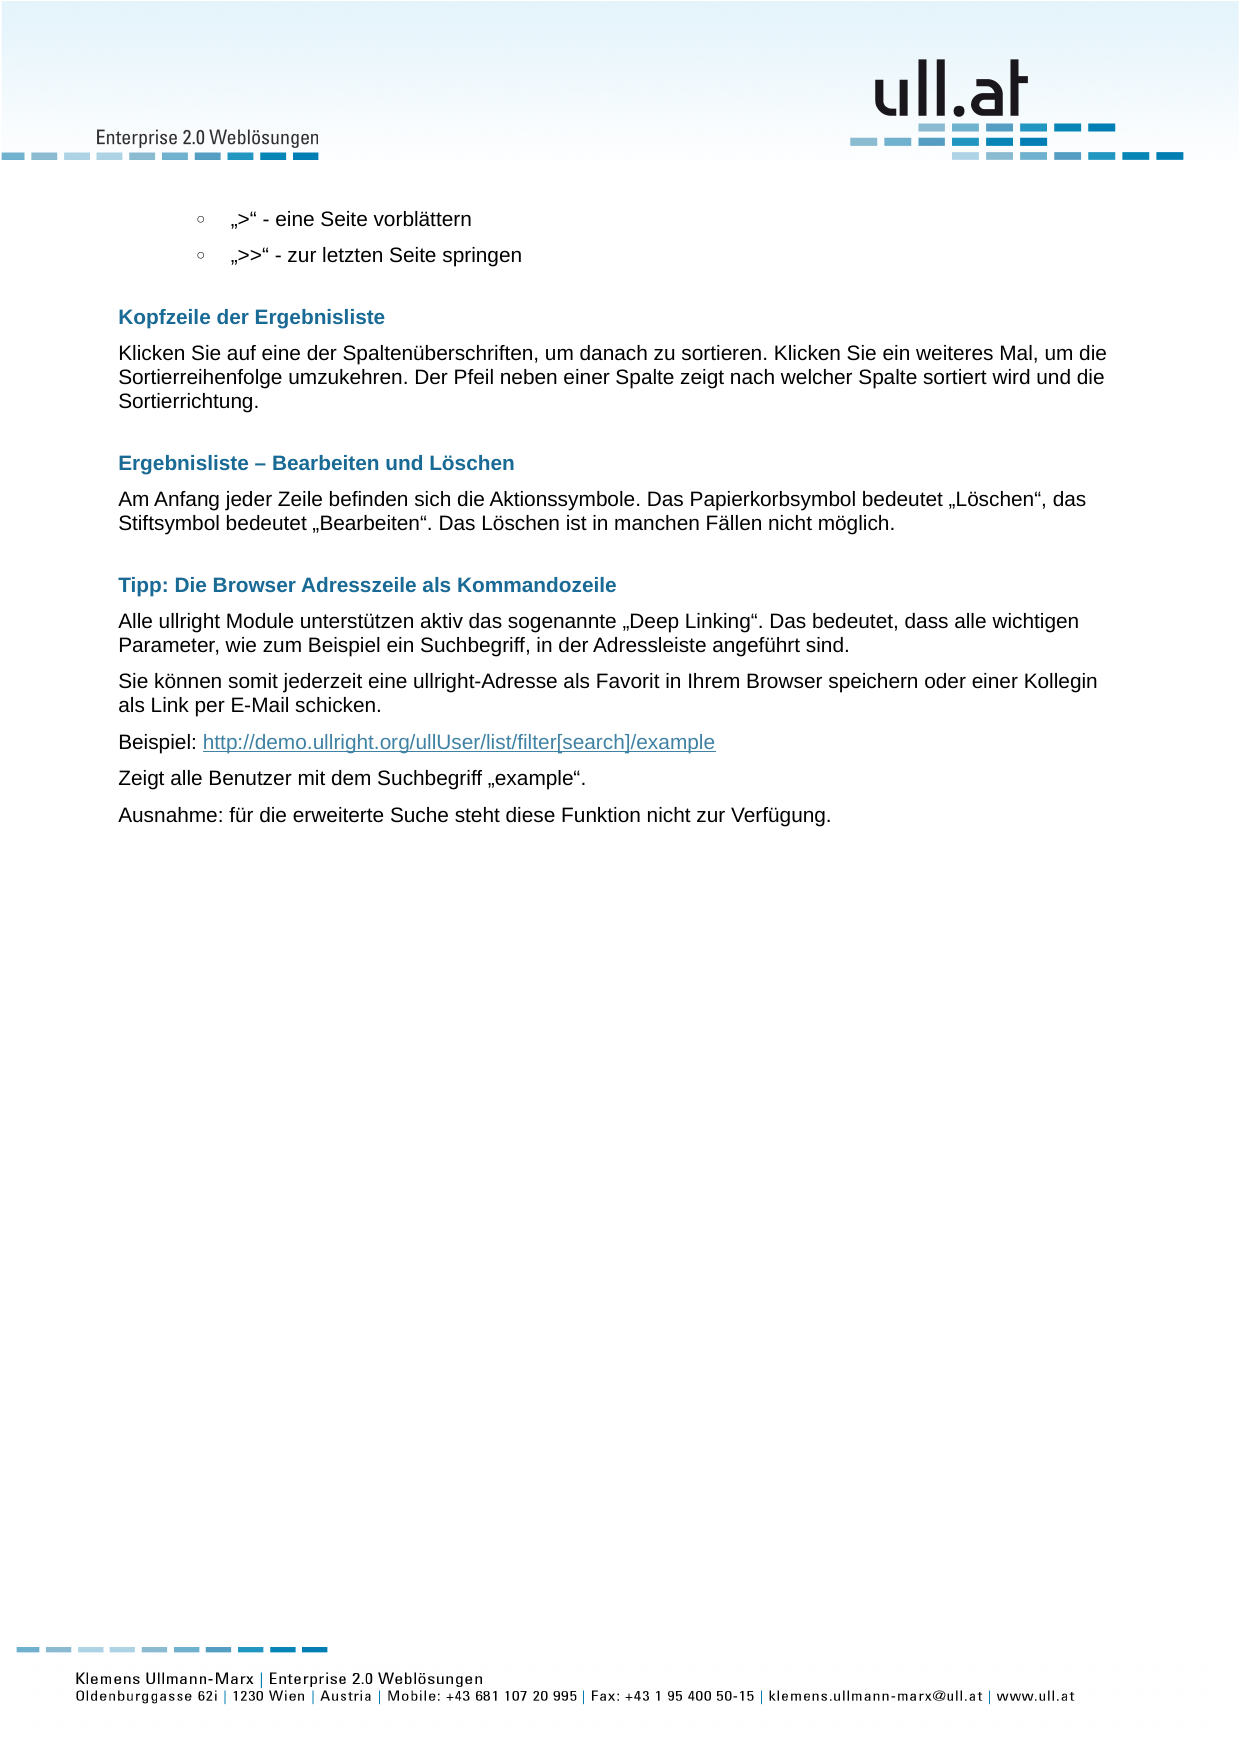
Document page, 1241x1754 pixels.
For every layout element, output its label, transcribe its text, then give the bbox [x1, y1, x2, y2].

text Klicken Sie auf eine der Spaltenüberschriften, um danach zu sortieren. Klicken Sie ein weiteres Mal, um die Sortierreihenfolge umzukehren. Der Pfeil neben einer Spalte zeigt nach welcher Spalte sortiert wird und die Sortierrichtung. [118, 341, 1122, 413]
text Sie können somit jederzeit eine ullright-Adresse als Favorit in Ihrem Browser speichern oder einer Kollegin als Link per E-Mail schicken. [118, 669, 1122, 717]
text Beispiel: http://demo.ullright.org/ullUser/list/filter[search]/example [118, 730, 1122, 754]
picture [1, 1, 1239, 160]
subtitle Kopfzeile der Ergebnisliste [118, 305, 1122, 329]
list „>>“ - zur letzten Seite springen [193, 243, 1122, 267]
text Zeigt alle Benutzer mit dem Suchbegriff „example“. [118, 766, 1122, 790]
subtitle Tipp: Die Browser Adresszeile als Kommandozeile [118, 572, 1122, 596]
text Alle ullright Module unterstützen aktiv das sogenannte „Deep Linking“. Das bedeutet, dass alle wichtigen Parameter, wie zum Beispiel ein Suchbegriff, in der Adressleiste angeführt sind. [118, 609, 1122, 657]
text Ausnahme: für die erweiterte Suche steht diese Funktion nicht zur Verfügung. [118, 803, 1122, 827]
picture [16, 1647, 1230, 1745]
list „>“ - eine Seite vorblättern [193, 207, 1122, 231]
text Am Anfang jeder Zeile befinden sich die Aktionssymbole. Das Papierkorbsymbol bedeutet „Löschen“, das Stiftsymbol bedeutet „Bearbeiten“. Das Löschen ist in manchen Fällen nicht möglich. [118, 487, 1122, 535]
subtitle Ergebnisliste – Bearbeiten und Löschen [118, 451, 1122, 474]
